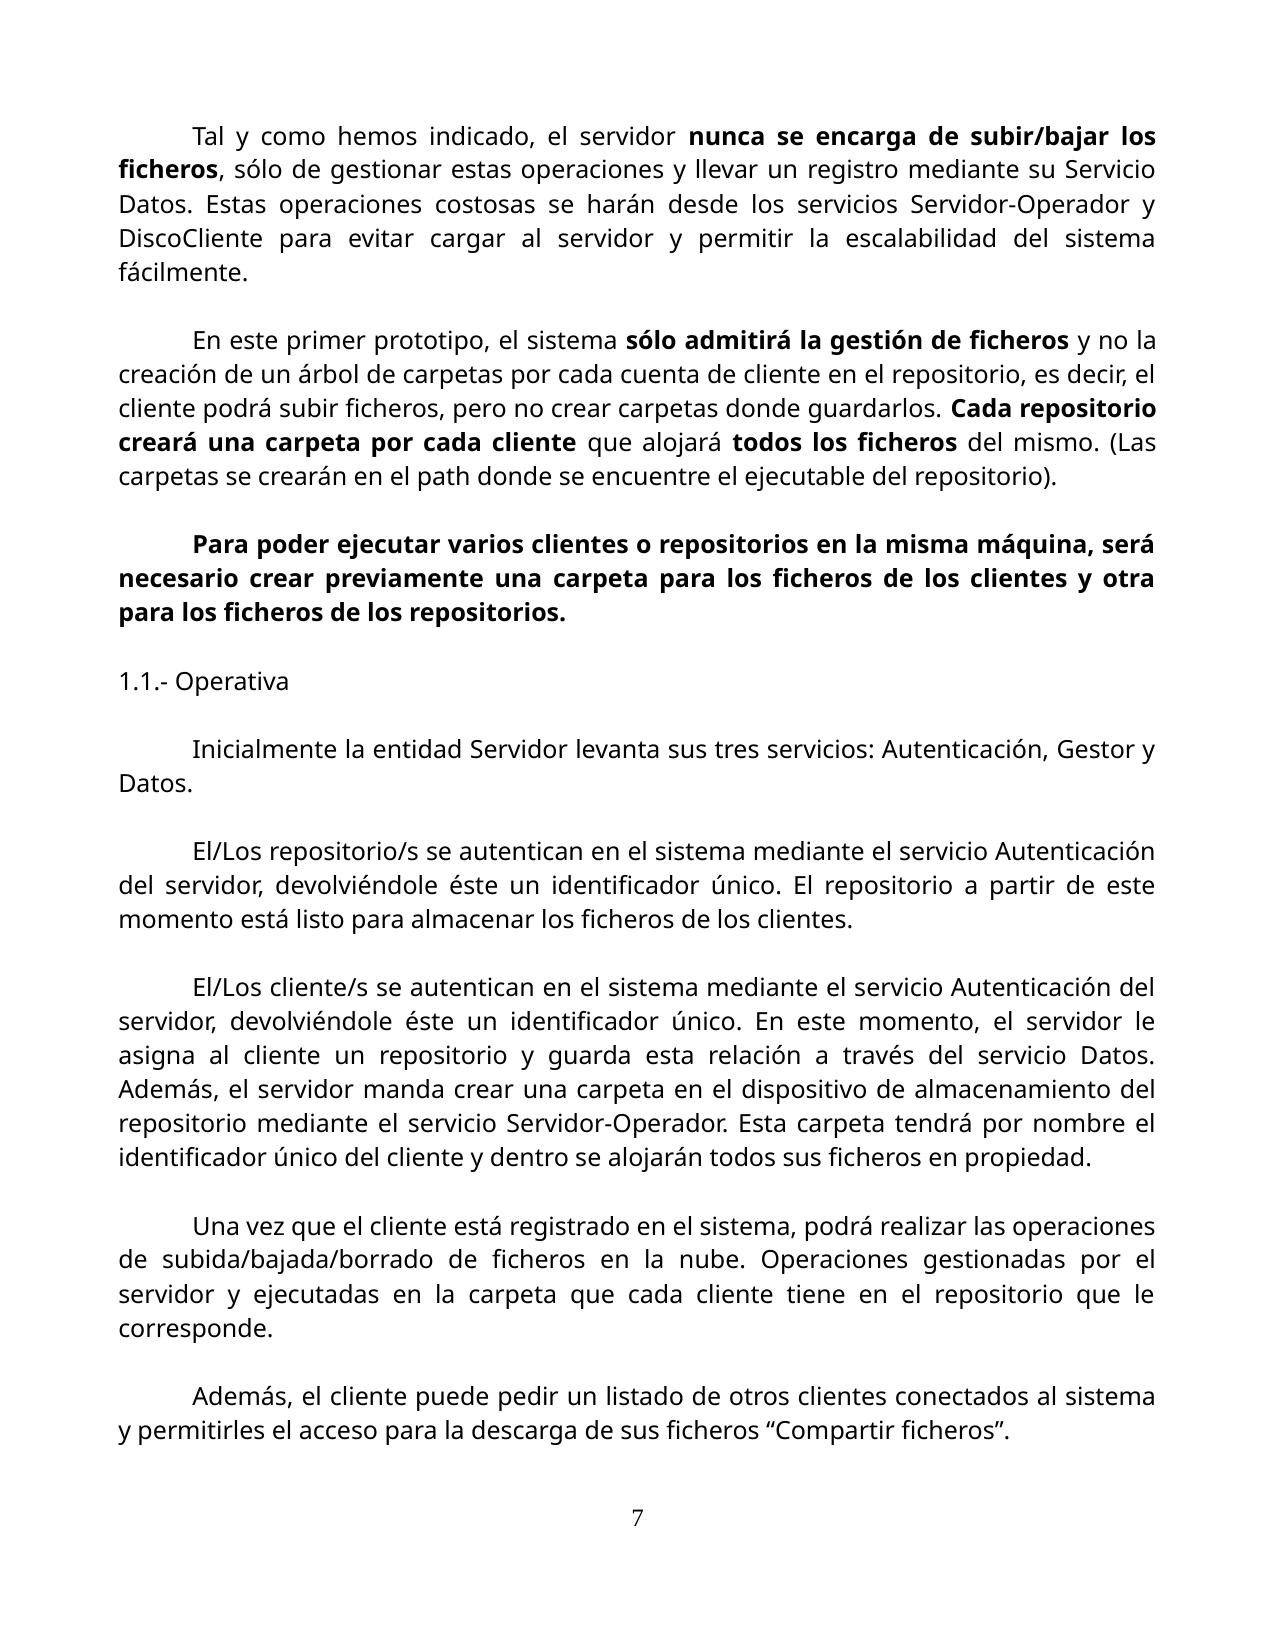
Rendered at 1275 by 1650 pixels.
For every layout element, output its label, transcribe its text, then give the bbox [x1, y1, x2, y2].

text El/Los repositorio/s se autentican en el sistema mediante el servicio Autenticación del servidor, devolviéndole éste un identificador único. El repositorio a partir de este momento está listo para almacenar los ficheros de los clientes. [118, 833, 1157, 936]
text Para poder ejecutar varios clientes o repositorios en la misma máquina, será necesario crear previamente una carpeta para los ficheros de los clientes y otra para los ficheros de los repositorios. [118, 527, 1157, 629]
text Inicialmente la entidad Servidor levanta sus tres servicios: Autenticación, Gestor y Datos. [118, 731, 1157, 799]
text Tal y como hemos indicado, el servidor nunca se encarga de subir/bajar los ficheros, sólo de gestionar estas operaciones y llevar un registro mediante su Servicio Datos. Estas operaciones costosas se harán desde los servicios Servidor-Operador y DiscoCliente para evitar cargar al servidor y permitir la escalabilidad del sistema fácilmente. [118, 118, 1157, 288]
text Una vez que el cliente está registrado en el sistema, podrá realizar las operaciones de subida/bajada/borrado de ficheros en la nube. Operaciones gestionadas por el servidor y ejecutadas en la carpeta que cada cliente tiene en el repositorio que le corresponde. [118, 1208, 1157, 1344]
text En este primer prototipo, el sistema sólo admitirá la gestión de ficheros y no la creación de un árbol de carpetas por cada cuenta de cliente en el repositorio, es decir, el cliente podrá subir ficheros, pero no crear carpetas donde guardarlos. Cada repositorio creará una carpeta por cada cliente que alojará todos los ficheros del mismo. (Las carpetas se crearán en el path donde se encuentre el ejecutable del repositorio). [118, 322, 1157, 493]
text El/Los cliente/s se autentican en el sistema mediante el servicio Autenticación del servidor, devolviéndole éste un identificador único. En este momento, el servidor le asigna al cliente un repositorio y guarda esta relación a través del servicio Datos. Además, el servidor manda crear una carpeta en el dispositivo de almacenamiento del repositorio mediante el servicio Servidor-Operador. Esta carpeta tendrá por nombre el identificador único del cliente y dentro se alojarán todos sus ficheros en propiedad. [118, 970, 1157, 1174]
text 1.1.- Operativa [118, 663, 1157, 697]
text Además, el cliente puede pedir un listado de otros clientes conectados al sistema y permitirles el acceso para la descarga de sus ficheros “Compartir ficheros”. [118, 1378, 1157, 1447]
